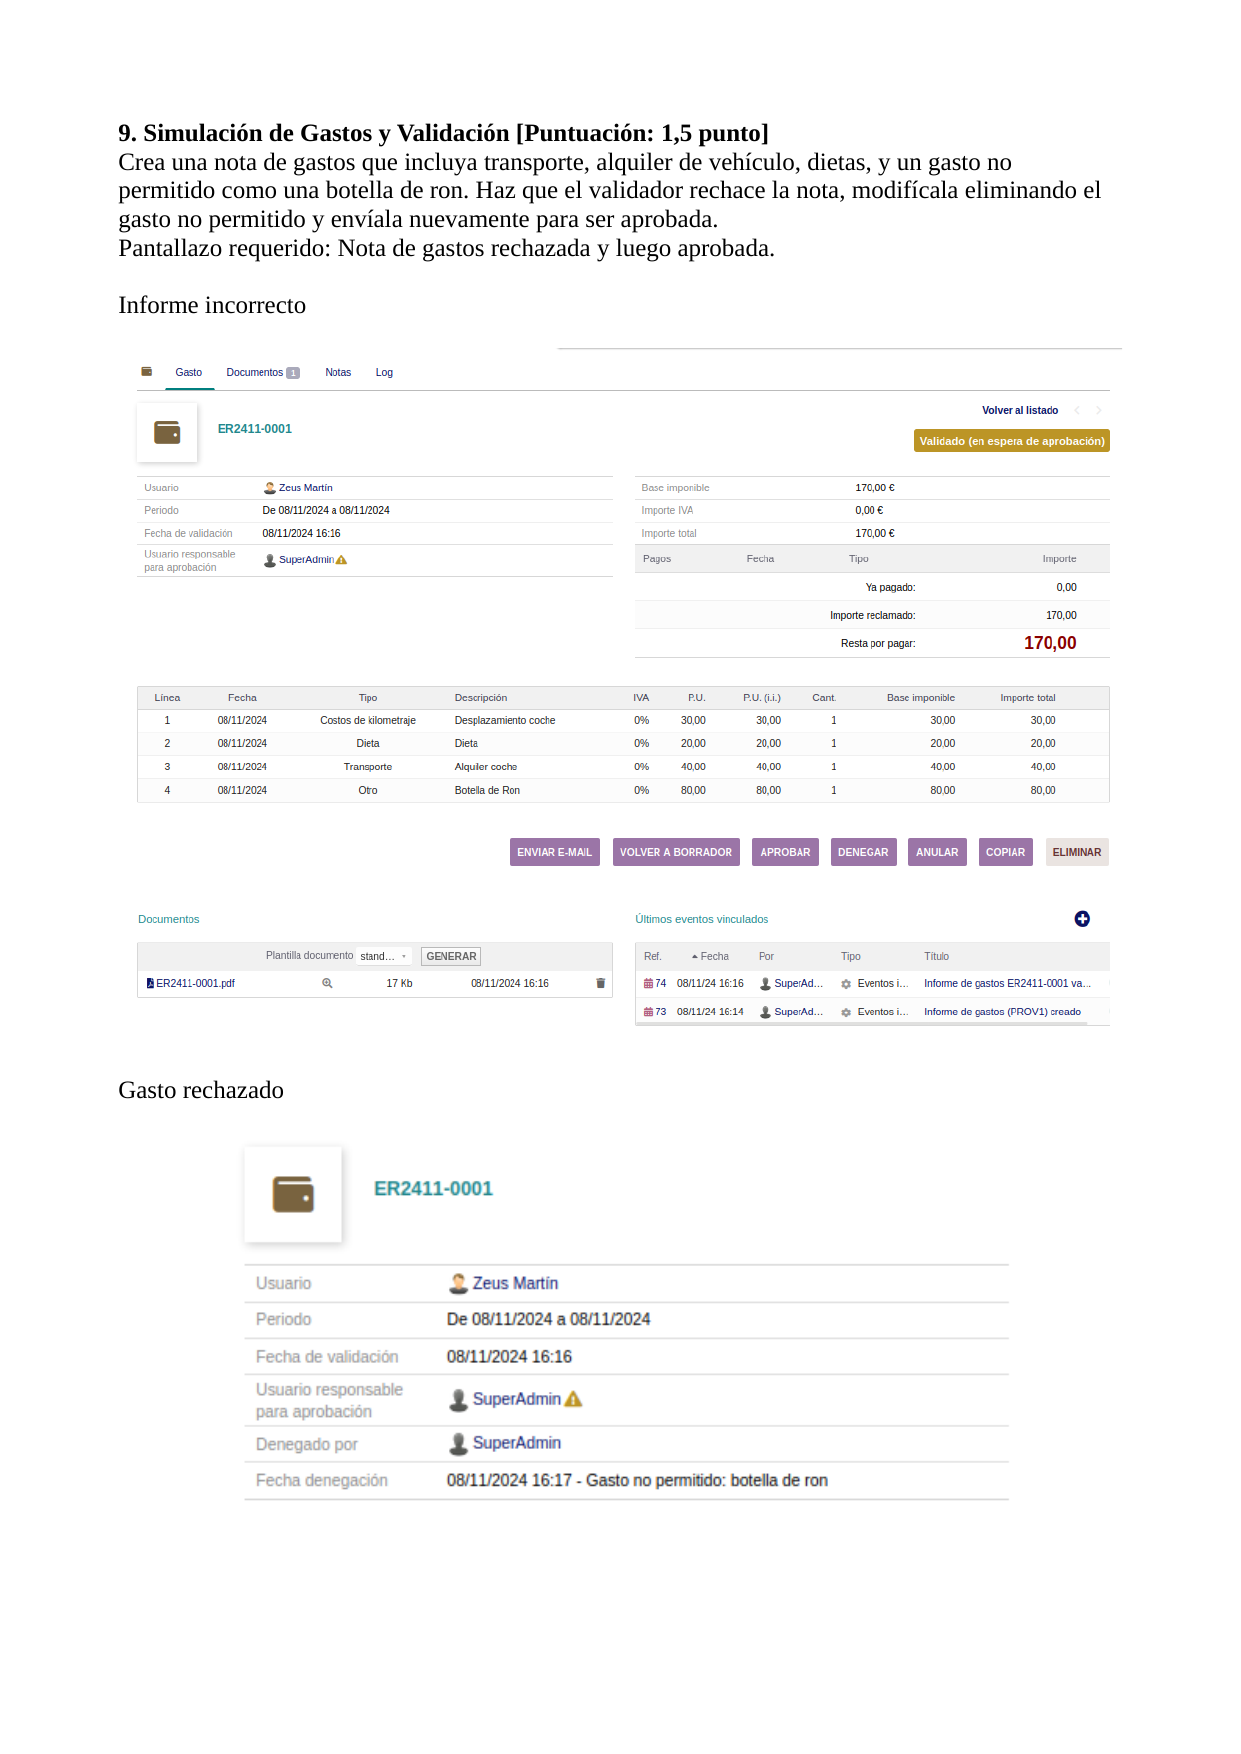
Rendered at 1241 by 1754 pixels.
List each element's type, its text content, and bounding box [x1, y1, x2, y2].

text Informe incorrecto [118, 291, 1122, 319]
picture [118, 348, 1123, 1047]
picture [223, 1133, 1017, 1538]
text Gasto rechazado [118, 1076, 1122, 1104]
text Pantallazo requerido: Nota de gastos rechazada y luego aprobada. [118, 233, 1122, 262]
text 9. Simulación de Gastos y Validación [Puntuación: 1,5 punto] [118, 118, 1122, 147]
text gasto no permitido y envíala nuevamente para ser aprobada. [118, 204, 1122, 233]
text permitido como una botella de ron. Haz que el validador rechace la nota, modifícala eliminando el [118, 176, 1122, 204]
text Crea una nota de gastos que incluya transporte, alquiler de vehículo, dietas, y un gasto no [118, 147, 1122, 176]
